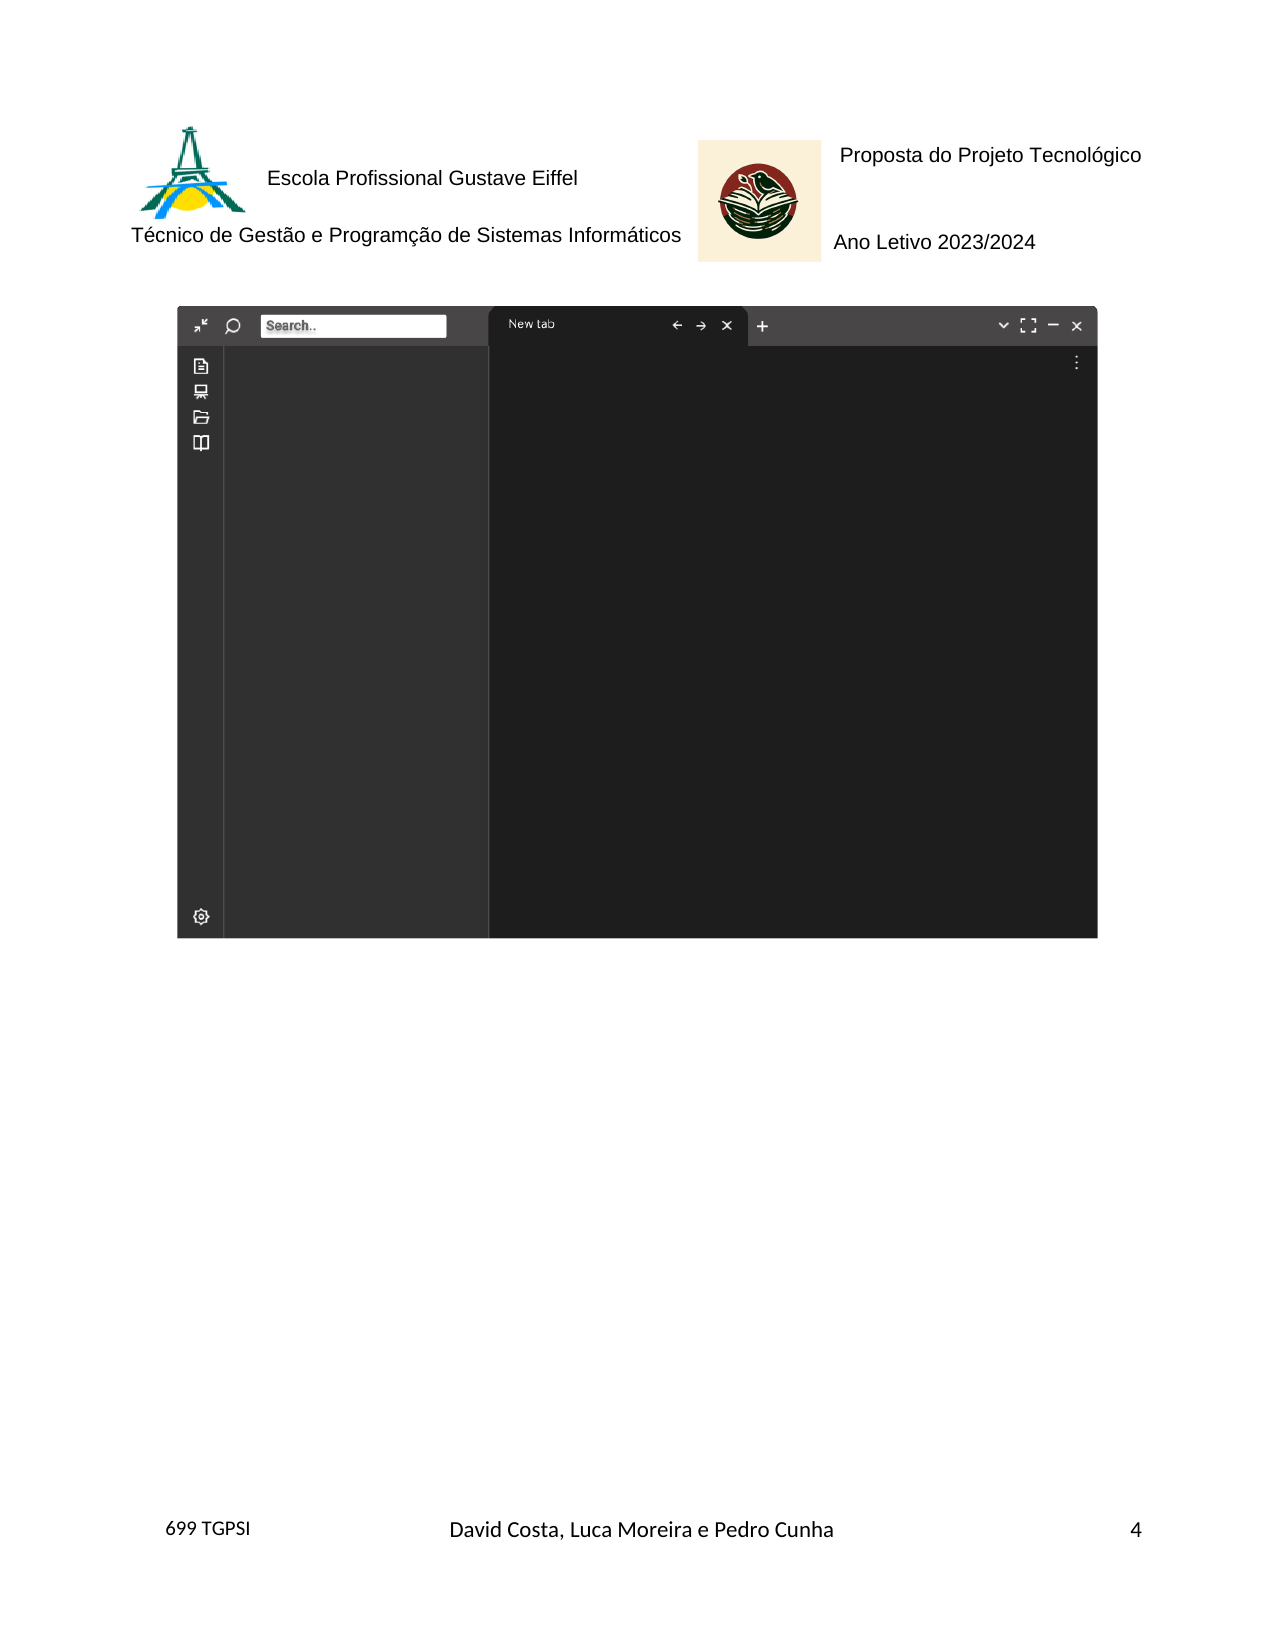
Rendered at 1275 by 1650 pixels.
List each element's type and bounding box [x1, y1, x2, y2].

picture [697, 140, 822, 262]
picture [131, 117, 250, 221]
picture [177, 306, 1098, 939]
